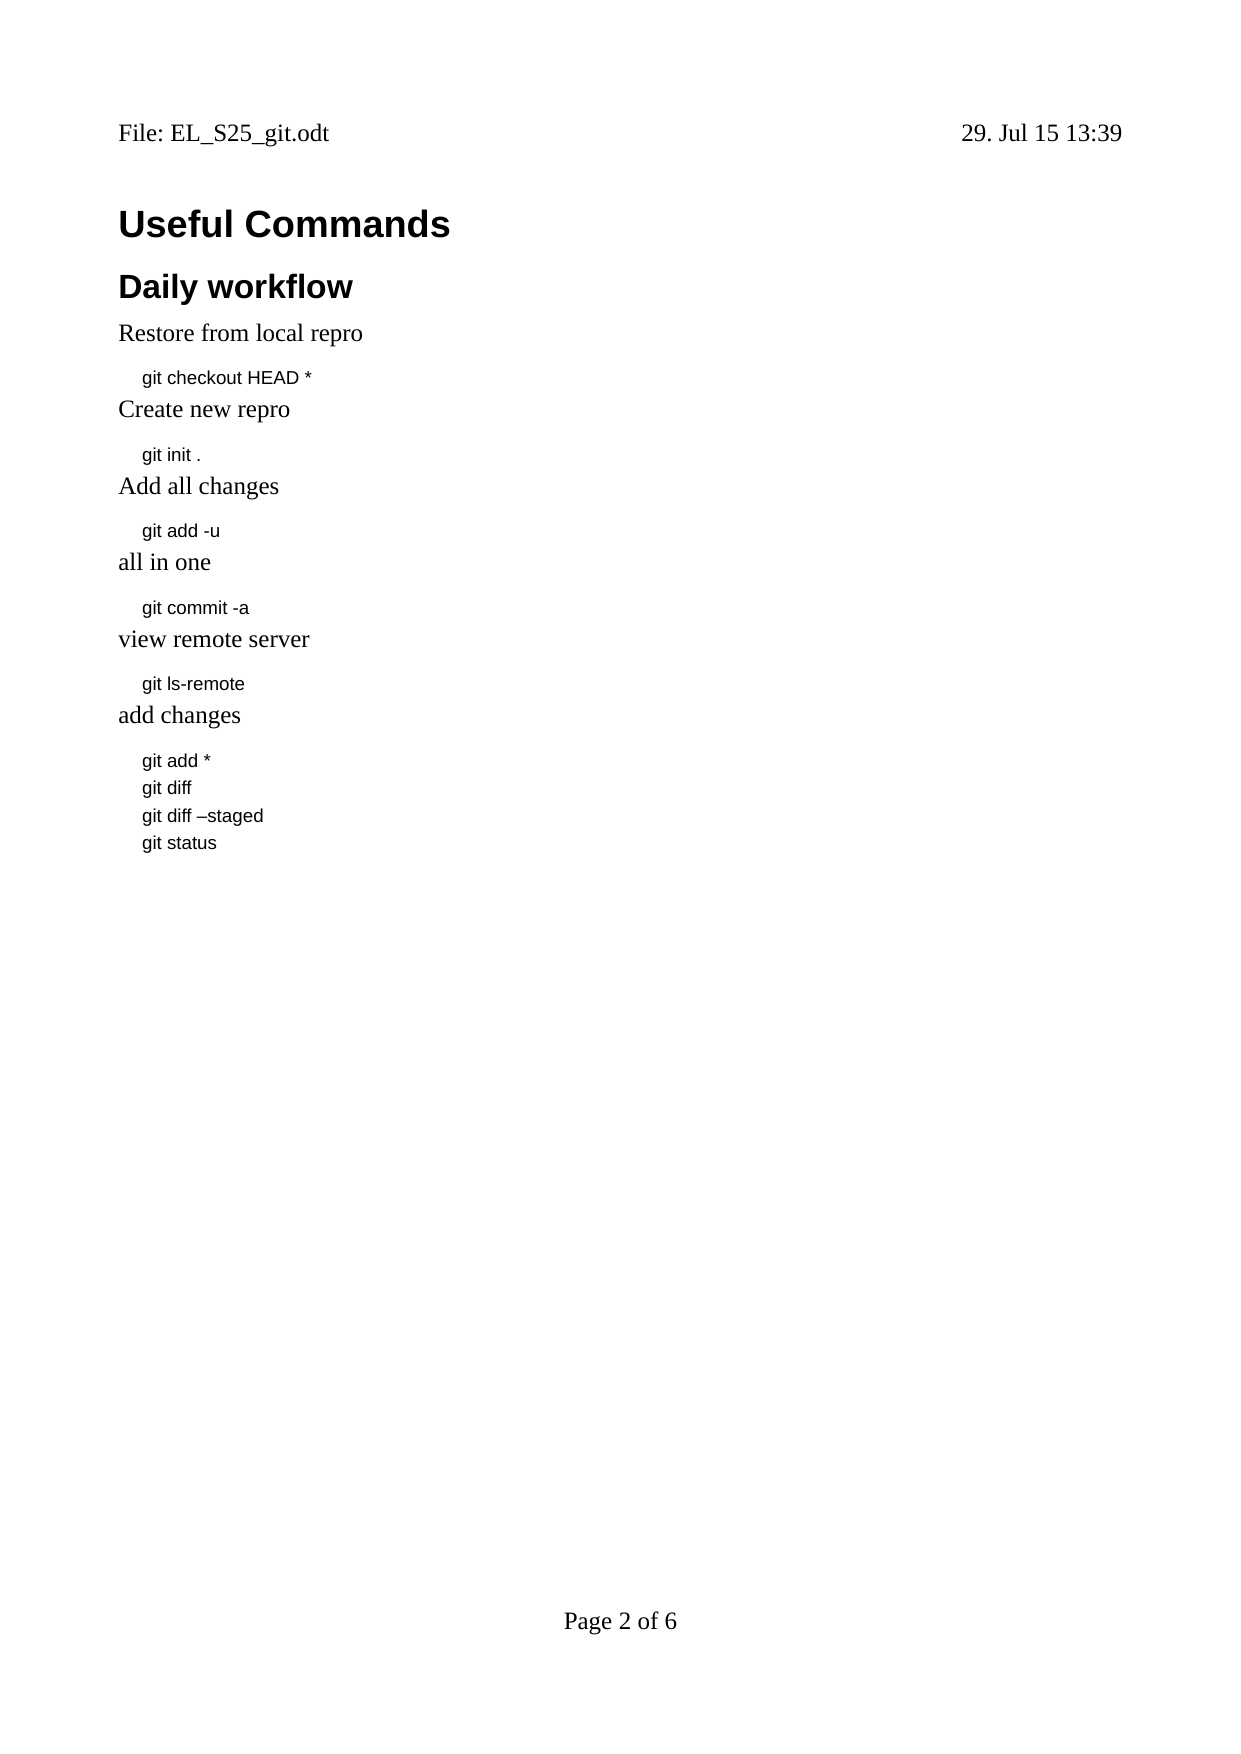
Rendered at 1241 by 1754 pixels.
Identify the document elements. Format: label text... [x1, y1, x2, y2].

subtitle Useful Commands [118, 202, 1122, 246]
text git ls-remote [142, 673, 1122, 694]
text git status [142, 832, 1122, 854]
text git init . [142, 443, 1122, 465]
text git add -u [142, 520, 1122, 541]
text git diff –staged [142, 804, 1122, 826]
text Restore from local repro [118, 318, 1122, 346]
text all in one [118, 547, 1122, 576]
text add changes [118, 701, 1122, 729]
text Create new repro [118, 394, 1122, 423]
text git commit -a [142, 596, 1122, 618]
text git diff [142, 777, 1122, 799]
text git checkout HEAD * [142, 367, 1122, 388]
text view remote server [118, 624, 1122, 653]
subtitle Daily workflow [118, 267, 1122, 305]
text Add all changes [118, 471, 1122, 499]
text git add * [142, 749, 1122, 771]
